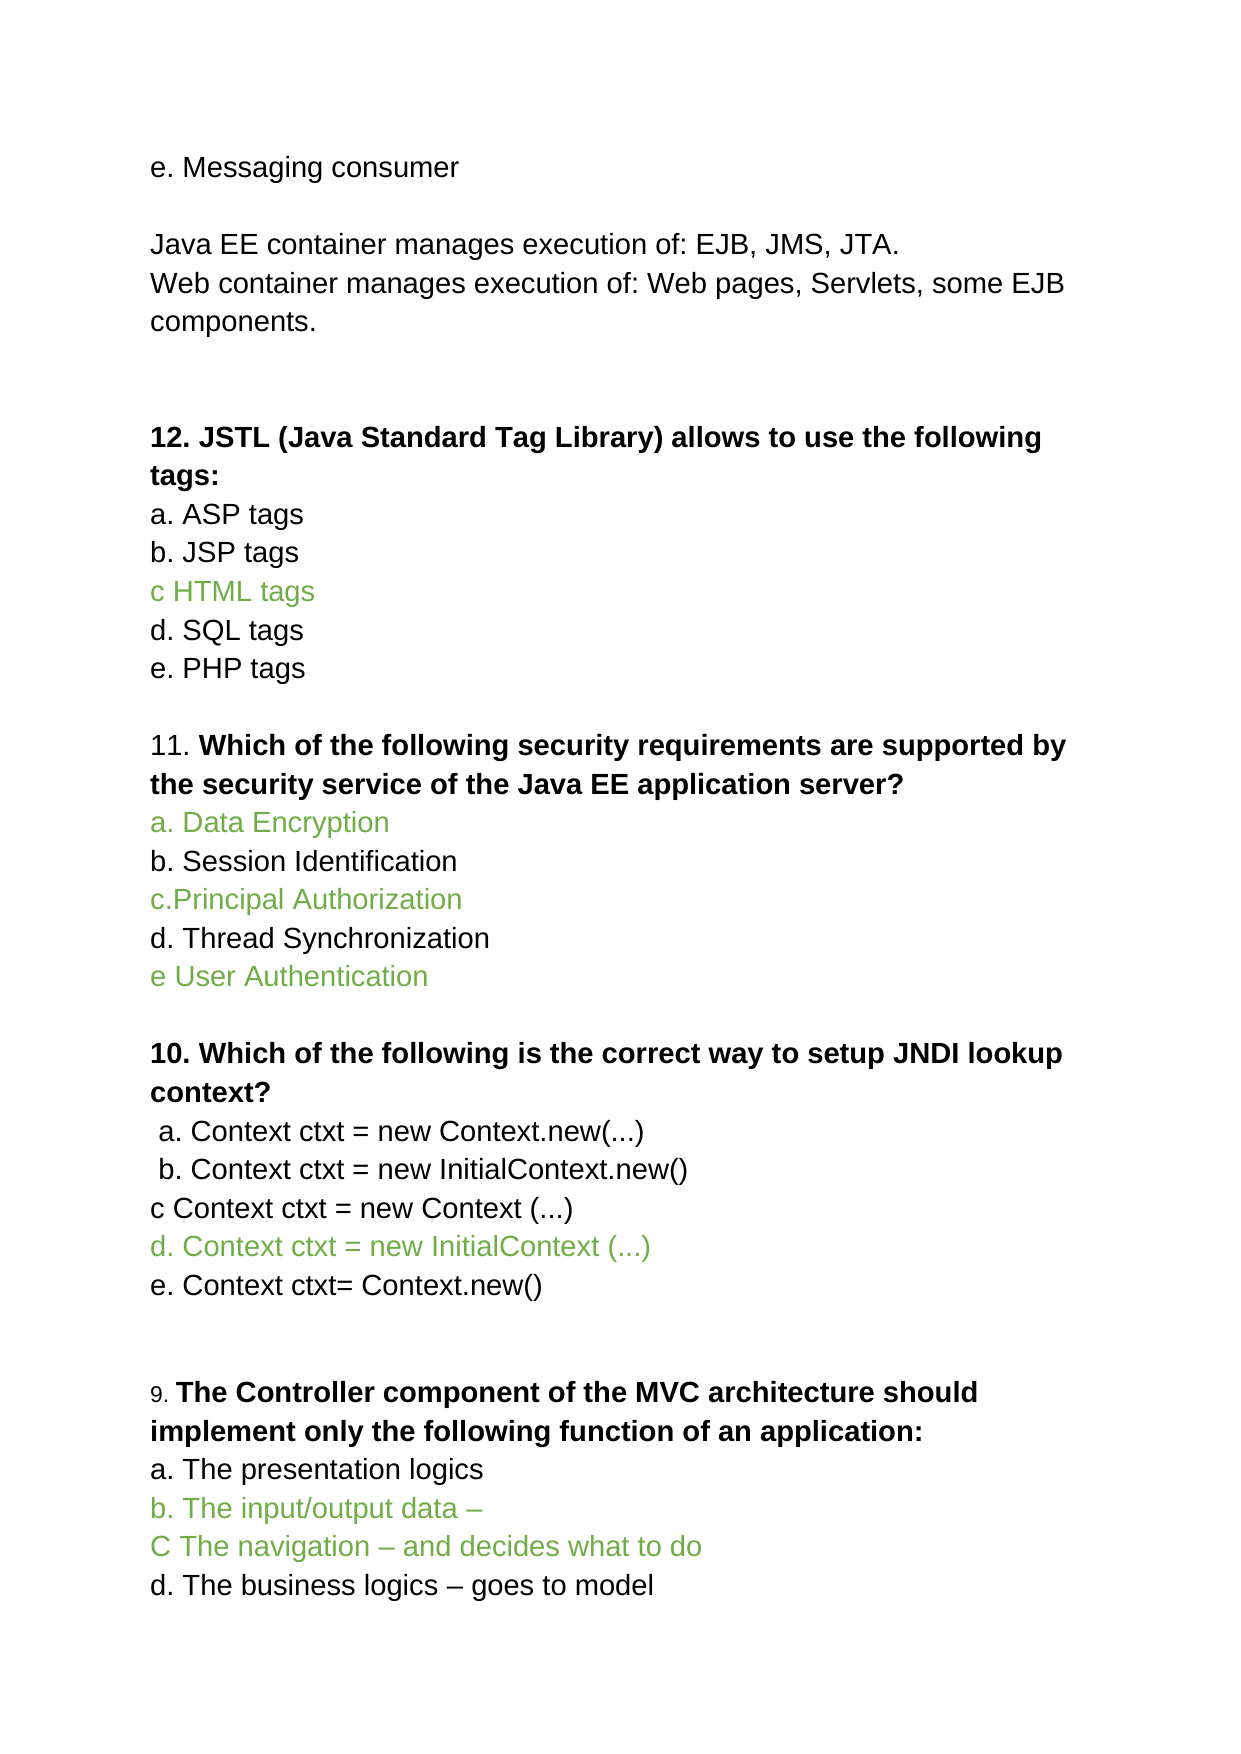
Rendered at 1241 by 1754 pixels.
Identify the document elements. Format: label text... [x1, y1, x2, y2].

text e. Messaging consumer [150, 150, 1091, 183]
text Web container manages execution of: Web pages, Servlets, some EJB components. [150, 266, 1091, 338]
text e. Context ctxt= Context.new() [150, 1268, 1091, 1301]
text Java EE container manages execution of: EJB, JMS, JTA. [150, 227, 1091, 261]
text c HTML tags [150, 574, 1091, 607]
text a. ASP tags [150, 497, 1091, 530]
text d. The business logics – goes to model [150, 1568, 1091, 1601]
text a. Context ctxt = new Context.new(...) [150, 1113, 1091, 1147]
text c Context ctxt = new Context (...) [150, 1191, 1091, 1224]
text b. JSP tags [150, 535, 1091, 569]
text 9. The Controller component of the MVC architecture should implement only the following function of an application: [150, 1375, 1091, 1447]
text 12. JSTL (Java Standard Tag Library) allows to use the following tags: [150, 420, 1091, 492]
text 11. Which of the following security requirements are supported by the security service of the Java EE application server? [150, 728, 1091, 800]
text b. The input/output data – [150, 1491, 1091, 1524]
text d. SQL tags [150, 612, 1091, 646]
text d. Context ctxt = new InitialContext (...) [150, 1229, 1091, 1263]
text e User Authentication [150, 959, 1091, 993]
text c.Principal Authorization [150, 882, 1091, 916]
text a. The presentation logics [150, 1452, 1091, 1486]
text b. Context ctxt = new InitialContext.new() [150, 1152, 1091, 1186]
text 10. Which of the following is the correct way to setup JNDI lookup context? [150, 1036, 1091, 1108]
text e. PHP tags [150, 651, 1091, 684]
text a. Data Encryption [150, 805, 1091, 839]
text d. Thread Synchronization [150, 921, 1091, 954]
text C The navigation – and decides what to do [150, 1529, 1091, 1563]
text b. Session Identification [150, 844, 1091, 877]
